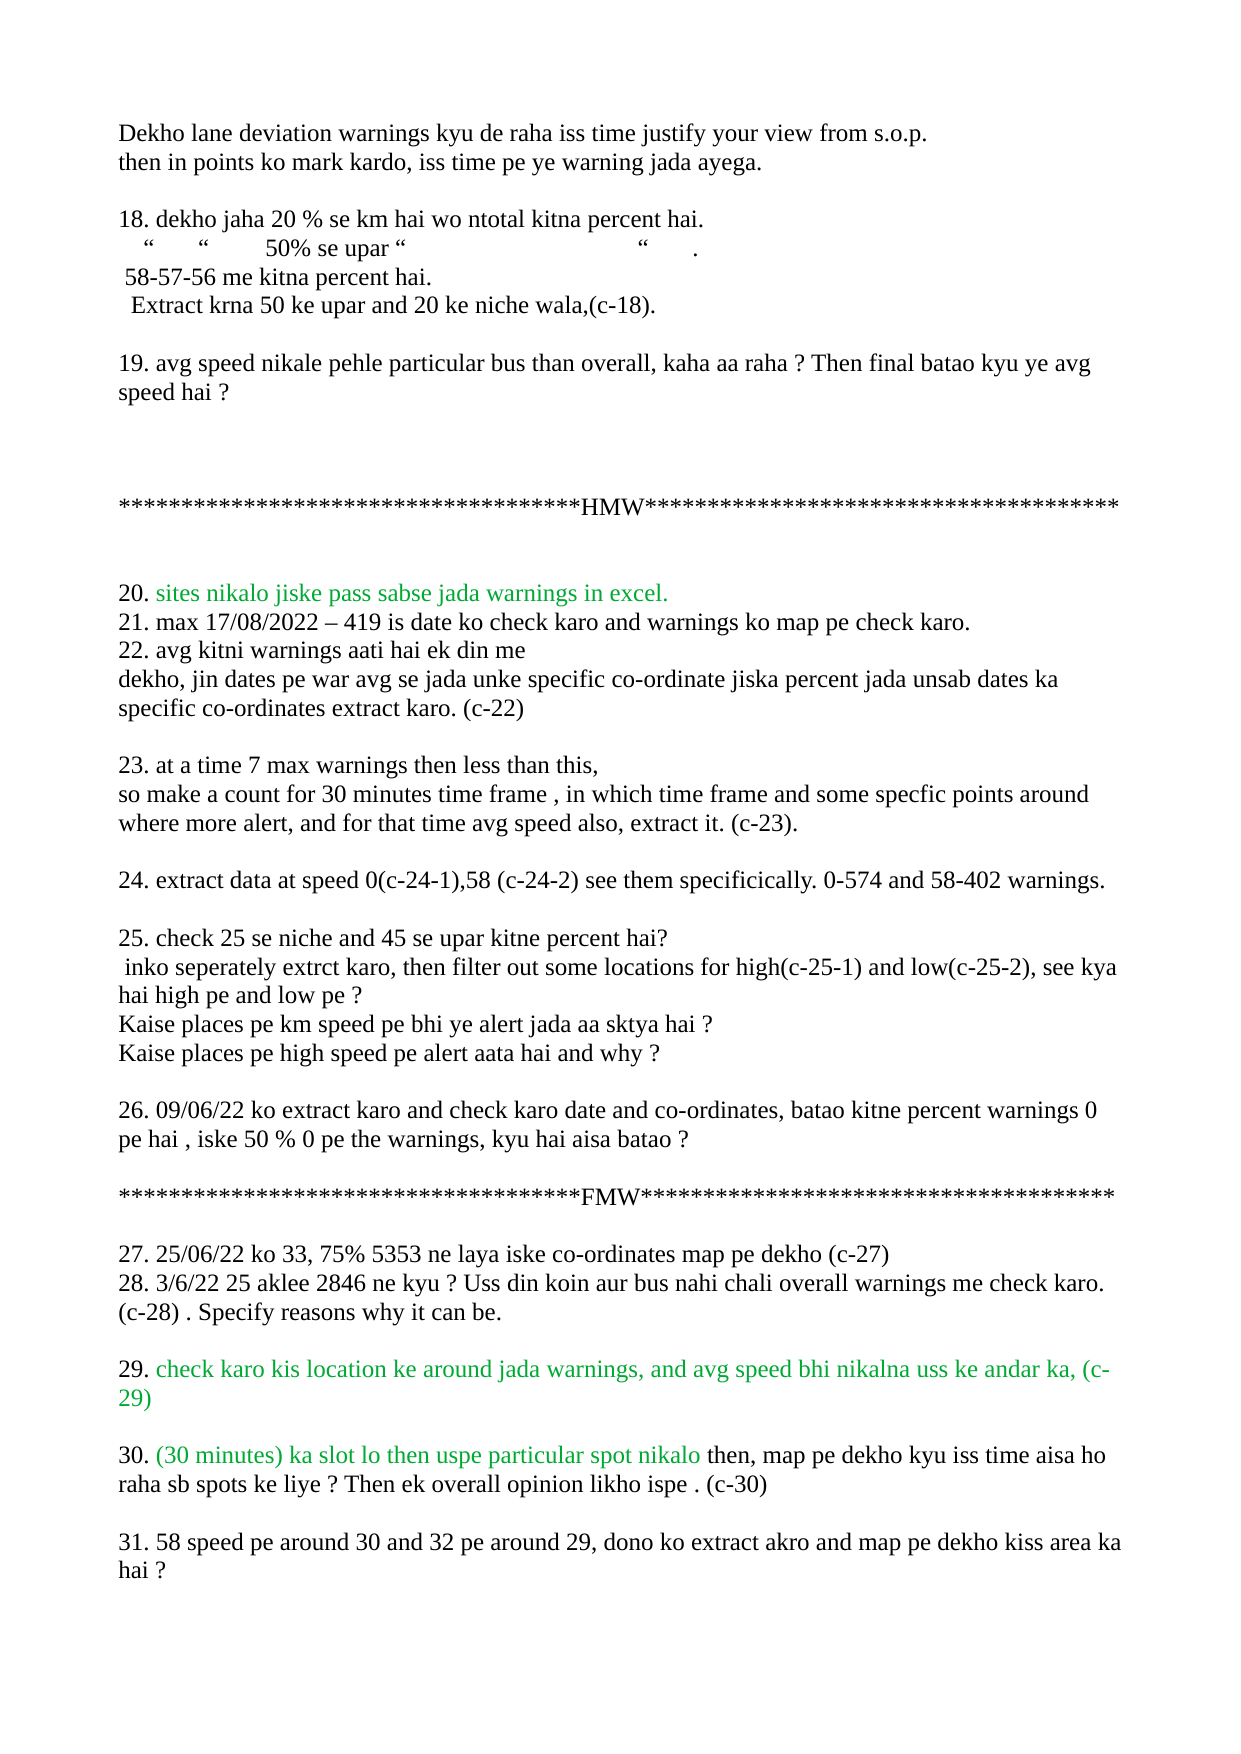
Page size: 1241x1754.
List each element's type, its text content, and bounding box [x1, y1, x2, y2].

text dekho, jin dates pe war avg se jada unke specific co-ordinate jiska percent jada unsab dates ka specific co-ordinates extract karo. (c-22) [118, 664, 1122, 722]
text 18. dekho jaha 20 % se km hai wo ntotal kitna percent hai. [118, 204, 1122, 233]
text 20. sites nikalo jiske pass sabse jada warnings in excel. [118, 578, 1122, 607]
text 21. max 17/08/2022 – 419 is date ko check karo and warnings ko map pe check karo. [118, 607, 1122, 636]
text 22. avg kitni warnings aati hai ek din me [118, 636, 1122, 664]
text 23. at a time 7 max warnings then less than this, [118, 751, 1122, 779]
text then in points ko mark kardo, iss time pe ye warning jada ayega. [118, 147, 1122, 176]
text “ “ 50% se upar “ “ . [118, 233, 1122, 262]
text so make a count for 30 minutes time frame , in which time frame and some specfic points around where more alert, and for that time avg speed also, extract it. (c-23). [118, 779, 1122, 837]
text Kaise places pe high speed pe alert aata hai and why ? [118, 1038, 1122, 1067]
text inko seperately extrct karo, then filter out some locations for high(c-25-1) and low(c-25-2), see kya hai high pe and low pe ? [118, 952, 1122, 1009]
text Extract krna 50 ke upar and 20 ke niche wala,(c-18). [118, 291, 1122, 319]
text 25. check 25 se niche and 45 se upar kitne percent hai? [118, 923, 1122, 952]
text 28. 3/6/22 25 aklee 2846 ne kyu ? Uss din koin aur bus nahi chali overall warnings me check karo. (c-28) . Specify reasons why it can be. [118, 1268, 1122, 1326]
text *************************************HMW************************************** [118, 492, 1122, 521]
text 26. 09/06/22 ko extract karo and check karo date and co-ordinates, batao kitne percent warnings 0 pe hai , iske 50 % 0 pe the warnings, kyu hai aisa batao ? [118, 1096, 1122, 1153]
text 58-57-56 me kitna percent hai. [118, 262, 1122, 291]
text *************************************FMW************************************** [118, 1182, 1122, 1211]
text 29. check karo kis location ke around jada warnings, and avg speed bhi nikalna uss ke andar ka, (c-29) [118, 1354, 1122, 1412]
text 27. 25/06/22 ko 33, 75% 5353 ne laya iske co-ordinates map pe dekho (c-27) [118, 1239, 1122, 1268]
text 30. (30 minutes) ka slot lo then uspe particular spot nikalo then, map pe dekho kyu iss time aisa ho raha sb spots ke liye ? Then ek overall opinion likho ispe . (c-30) [118, 1441, 1122, 1498]
text 31. 58 speed pe around 30 and 32 pe around 29, dono ko extract akro and map pe dekho kiss area ka hai ? [118, 1527, 1122, 1584]
text Kaise places pe km speed pe bhi ye alert jada aa sktya hai ? [118, 1009, 1122, 1038]
text 19. avg speed nikale pehle particular bus than overall, kaha aa raha ? Then final batao kyu ye avg speed hai ? [118, 348, 1122, 406]
text 24. extract data at speed 0(c-24-1),58 (c-24-2) see them specificically. 0-574 and 58-402 warnings. [118, 866, 1122, 894]
text Dekho lane deviation warnings kyu de raha iss time justify your view from s.o.p. [118, 118, 1122, 147]
